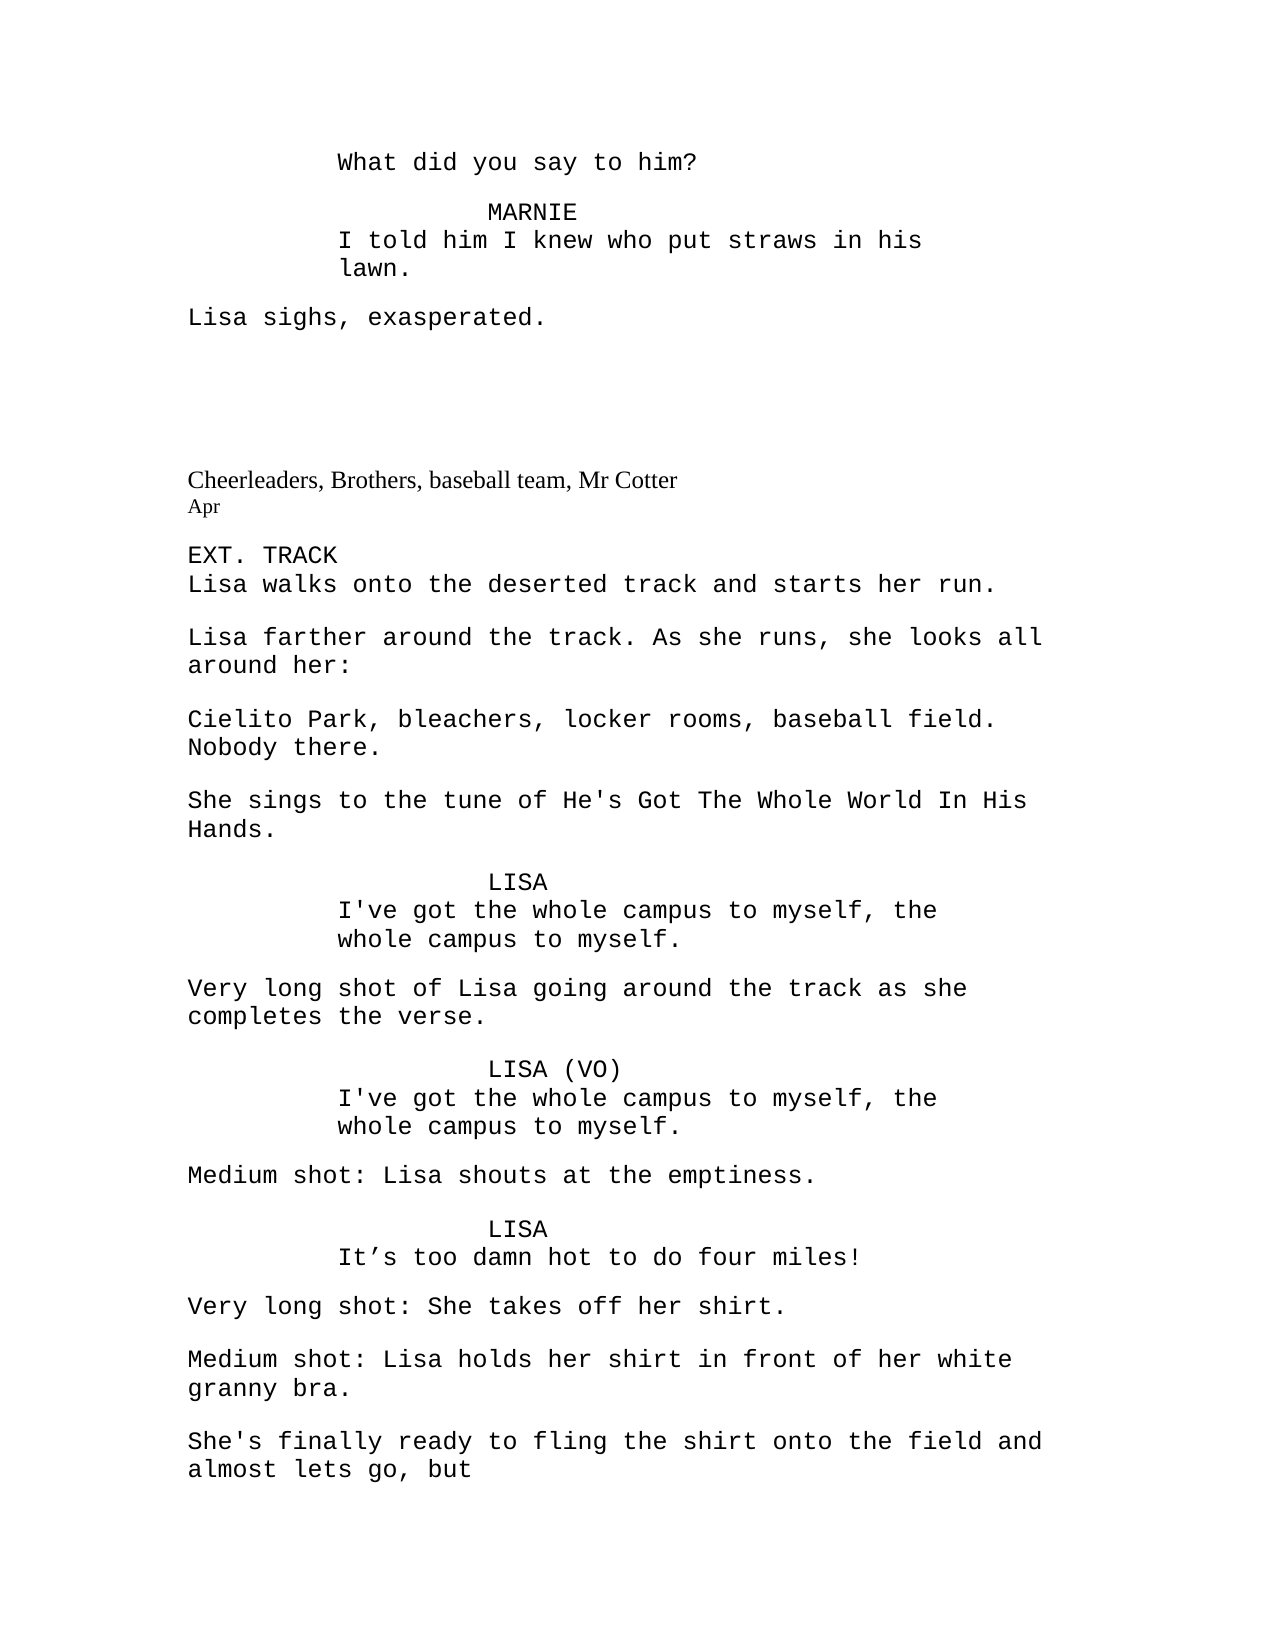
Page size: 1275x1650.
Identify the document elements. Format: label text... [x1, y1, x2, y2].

text I've got the whole campus to myself, the whole campus to myself. [337, 1085, 937, 1142]
text Very long shot: She takes off her shirt. [187, 1294, 1087, 1322]
text It’s too damn hot to do four miles! [337, 1244, 937, 1273]
text Lisa farther around the track. As she runs, she looks all around her: [187, 624, 1087, 681]
text Lisa sighs, exasperated. [187, 305, 1087, 333]
text Medium shot: Lisa holds her shirt in front of her white granny bra. [187, 1347, 1087, 1404]
text MARNIE [187, 199, 1087, 227]
text Cielito Park, bleachers, locker rooms, baseball field. Nobody there. [187, 706, 1087, 763]
subtitle Cheerleaders, Brothers, baseball team, Mr Cotter [187, 465, 1087, 494]
text I told him I knew who put straws in his lawn. [337, 227, 937, 284]
subtitle EXT. TRACK [187, 543, 1087, 571]
text LISA [187, 869, 1087, 898]
text Medium shot: Lisa shouts at the emptiness. [187, 1163, 1087, 1191]
text She's finally ready to fling the shirt onto the field and almost lets go, but [187, 1429, 1087, 1485]
text She sings to the tune of He's Got The Whole World In His Hands. [187, 788, 1087, 844]
text Very long shot of Lisa going around the track as she completes the verse. [187, 975, 1087, 1032]
text Apr [187, 494, 1087, 518]
text What did you say to him? [337, 150, 937, 178]
text LISA (VO) [187, 1057, 1087, 1085]
text LISA [187, 1216, 1087, 1244]
text Lisa walks onto the deserted track and starts her run. [187, 571, 1087, 599]
text I've got the whole campus to myself, the whole campus to myself. [337, 898, 937, 954]
